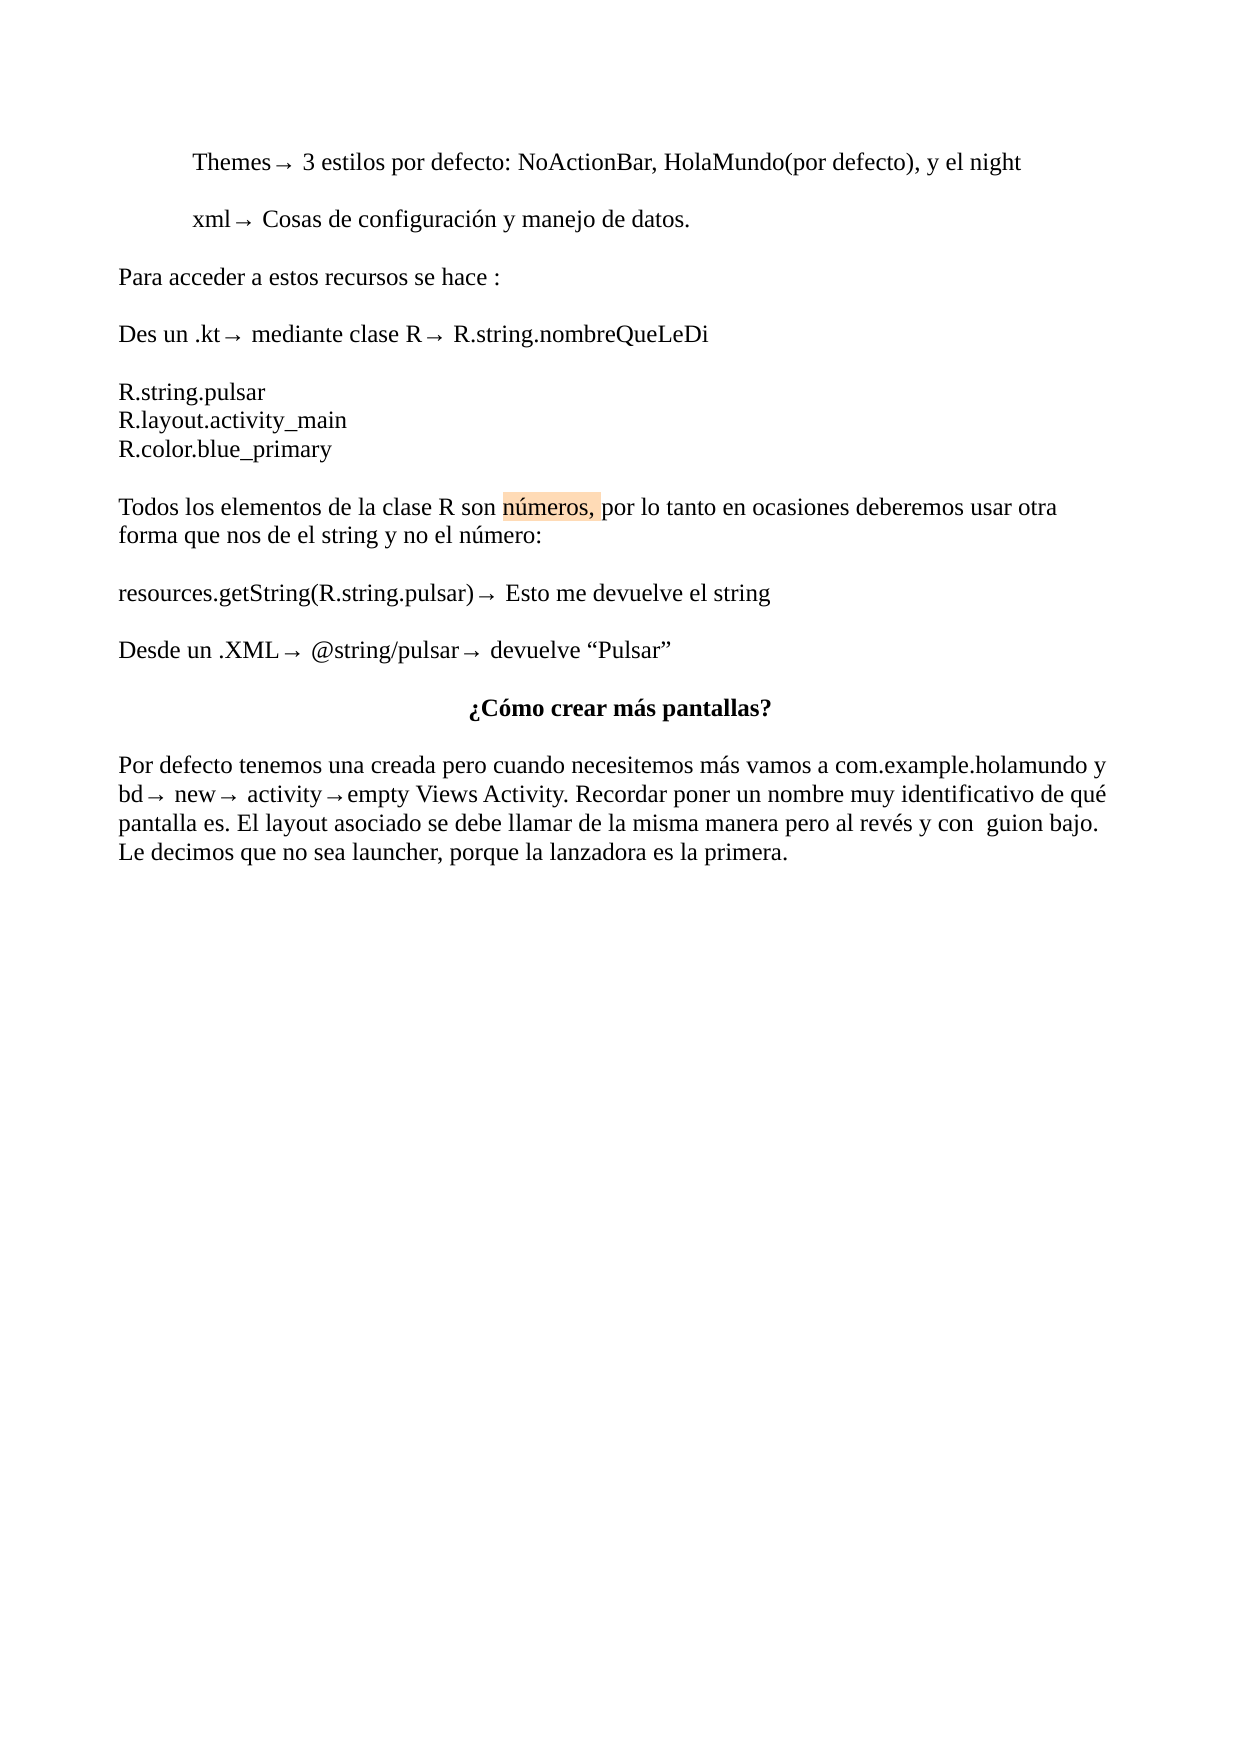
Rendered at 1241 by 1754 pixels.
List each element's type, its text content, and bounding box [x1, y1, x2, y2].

text ¿Cómo crear más pantallas? [118, 693, 1122, 722]
text xml→ Cosas de configuración y manejo de datos. [118, 204, 1122, 233]
text R.layout.activity_main [118, 406, 1122, 434]
text Themes→ 3 estilos por defecto: NoActionBar, HolaMundo(por defecto), y el night [118, 147, 1122, 176]
text Para acceder a estos recursos se hace : [118, 262, 1122, 291]
text resources.getString(R.string.pulsar)→ Esto me devuelve el string [118, 578, 1122, 607]
text R.string.pulsar [118, 377, 1122, 406]
text Por defecto tenemos una creada pero cuando necesitemos más vamos a com.example.holamundo y bd→ new→ activity→empty Views Activity. Recordar poner un nombre muy identificativo de qué pantalla es. El layout asociado se debe llamar de la misma manera pero al revés y con guion bajo. Le decimos que no sea launcher, porque la lanzadora es la primera. [118, 751, 1122, 866]
text R.color.blue_primary [118, 434, 1122, 463]
text Todos los elementos de la clase R son números, por lo tanto en ocasiones deberemos usar otra forma que nos de el string y no el número: [118, 492, 1122, 549]
text Desde un .XML→ @string/pulsar→ devuelve “Pulsar” [118, 636, 1122, 664]
text Des un .kt→ mediante clase R→ R.string.nombreQueLeDi [118, 319, 1122, 348]
